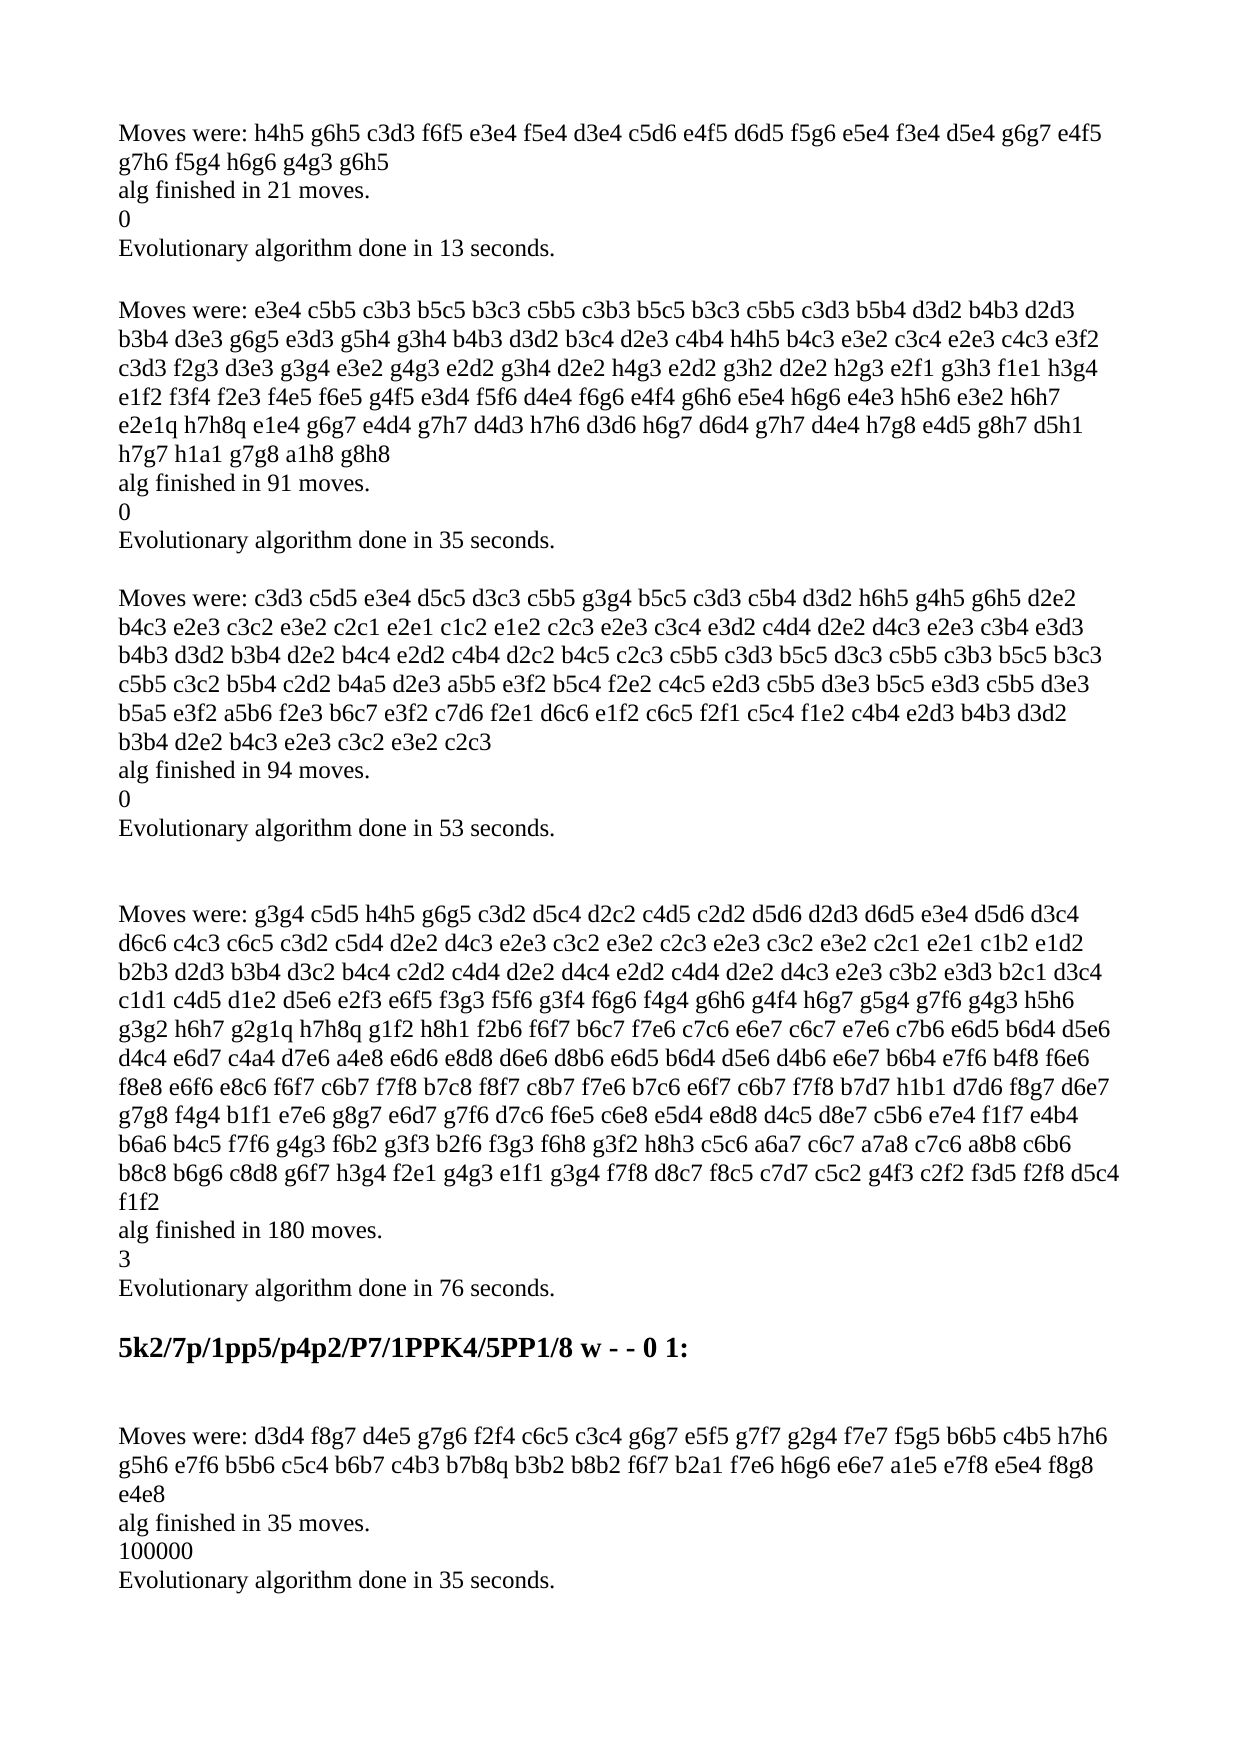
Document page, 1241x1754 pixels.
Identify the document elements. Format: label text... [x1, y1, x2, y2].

text alg finished in 94 moves. [118, 755, 1122, 784]
text Evolutionary algorithm done in 13 seconds. [118, 233, 1122, 262]
text Moves were: e3e4 c5b5 c3b3 b5c5 b3c3 c5b5 c3b3 b5c5 b3c3 c5b5 c3d3 b5b4 d3d2 b4b3 d2d3 b3b4 d3e3 g6g5 e3d3 g5h4 g3h4 b4b3 d3d2 b3c4 d2e3 c4b4 h4h5 b4c3 e3e2 c3c4 e2e3 c4c3 e3f2 c3d3 f2g3 d3e3 g3g4 e3e2 g4g3 e2d2 g3h4 d2e2 h4g3 e2d2 g3h2 d2e2 h2g3 e2f1 g3h3 f1e1 h3g4 e1f2 f3f4 f2e3 f4e5 f6e5 g4f5 e3d4 f5f6 d4e4 f6g6 e4f4 g6h6 e5e4 h6g6 e4e3 h5h6 e3e2 h6h7 e2e1q h7h8q e1e4 g6g7 e4d4 g7h7 d4d3 h7h6 d3d6 h6g7 d6d4 g7h7 d4e4 h7g8 e4d5 g8h7 d5h1 h7g7 h1a1 g7g8 a1h8 g8h8 [118, 295, 1122, 468]
text Moves were: d3d4 f8g7 d4e5 g7g6 f2f4 c6c5 c3c4 g6g7 e5f5 g7f7 g2g4 f7e7 f5g5 b6b5 c4b5 h7h6 g5h6 e7f6 b5b6 c5c4 b6b7 c4b3 b7b8q b3b2 b8b2 f6f7 b2a1 f7e6 h6g6 e6e7 a1e5 e7f8 e5e4 f8g8 e4e8 [118, 1421, 1122, 1508]
text Evolutionary algorithm done in 35 seconds. [118, 1565, 1122, 1594]
text alg finished in 35 moves. [118, 1508, 1122, 1536]
text Evolutionary algorithm done in 53 seconds. [118, 813, 1122, 842]
text alg finished in 91 moves. [118, 468, 1122, 497]
text Moves were: c3d3 c5d5 e3e4 d5c5 d3c3 c5b5 g3g4 b5c5 c3d3 c5b4 d3d2 h6h5 g4h5 g6h5 d2e2 b4c3 e2e3 c3c2 e3e2 c2c1 e2e1 c1c2 e1e2 c2c3 e2e3 c3c4 e3d2 c4d4 d2e2 d4c3 e2e3 c3b4 e3d3 b4b3 d3d2 b3b4 d2e2 b4c4 e2d2 c4b4 d2c2 b4c5 c2c3 c5b5 c3d3 b5c5 d3c3 c5b5 c3b3 b5c5 b3c3 c5b5 c3c2 b5b4 c2d2 b4a5 d2e3 a5b5 e3f2 b5c4 f2e2 c4c5 e2d3 c5b5 d3e3 b5c5 e3d3 c5b5 d3e3 b5a5 e3f2 a5b6 f2e3 b6c7 e3f2 c7d6 f2e1 d6c6 e1f2 c6c5 f2f1 c5c4 f1e2 c4b4 e2d3 b4b3 d3d2 b3b4 d2e2 b4c3 e2e3 c3c2 e3e2 c2c3 [118, 583, 1122, 755]
text 0 [118, 497, 1122, 525]
text Moves were: g3g4 c5d5 h4h5 g6g5 c3d2 d5c4 d2c2 c4d5 c2d2 d5d6 d2d3 d6d5 e3e4 d5d6 d3c4 d6c6 c4c3 c6c5 c3d2 c5d4 d2e2 d4c3 e2e3 c3c2 e3e2 c2c3 e2e3 c3c2 e3e2 c2c1 e2e1 c1b2 e1d2 b2b3 d2d3 b3b4 d3c2 b4c4 c2d2 c4d4 d2e2 d4c4 e2d2 c4d4 d2e2 d4c3 e2e3 c3b2 e3d3 b2c1 d3c4 c1d1 c4d5 d1e2 d5e6 e2f3 e6f5 f3g3 f5f6 g3f4 f6g6 f4g4 g6h6 g4f4 h6g7 g5g4 g7f6 g4g3 h5h6 g3g2 h6h7 g2g1q h7h8q g1f2 h8h1 f2b6 f6f7 b6c7 f7e6 c7c6 e6e7 c6c7 e7e6 c7b6 e6d5 b6d4 d5e6 d4c4 e6d7 c4a4 d7e6 a4e8 e6d6 e8d8 d6e6 d8b6 e6d5 b6d4 d5e6 d4b6 e6e7 b6b4 e7f6 b4f8 f6e6 f8e8 e6f6 e8c6 f6f7 c6b7 f7f8 b7c8 f8f7 c8b7 f7e6 b7c6 e6f7 c6b7 f7f8 b7d7 h1b1 d7d6 f8g7 d6e7 g7g8 f4g4 b1f1 e7e6 g8g7 e6d7 g7f6 d7c6 f6e5 c6e8 e5d4 e8d8 d4c5 d8e7 c5b6 e7e4 f1f7 e4b4 b6a6 b4c5 f7f6 g4g3 f6b2 g3f3 b2f6 f3g3 f6h8 g3f2 h8h3 c5c6 a6a7 c6c7 a7a8 c7c6 a8b8 c6b6 b8c8 b6g6 c8d8 g6f7 h3g4 f2e1 g4g3 e1f1 g3g4 f7f8 d8c7 f8c5 c7d7 c5c2 g4f3 c2f2 f3d5 f2f8 d5c4 f1f2 [118, 899, 1122, 1215]
text alg finished in 180 moves. [118, 1215, 1122, 1244]
text Evolutionary algorithm done in 76 seconds. [118, 1273, 1122, 1302]
text 0 [118, 784, 1122, 813]
text 100000 [118, 1536, 1122, 1565]
text alg finished in 21 moves. [118, 176, 1122, 204]
text Moves were: h4h5 g6h5 c3d3 f6f5 e3e4 f5e4 d3e4 c5d6 e4f5 d6d5 f5g6 e5e4 f3e4 d5e4 g6g7 e4f5 g7h6 f5g4 h6g6 g4g3 g6h5 [118, 118, 1122, 176]
text 3 [118, 1244, 1122, 1273]
text Evolutionary algorithm done in 35 seconds. [118, 525, 1122, 554]
text 0 [118, 204, 1122, 233]
text 5k2/7p/1pp5/p4p2/P7/1PPK4/5PP1/8 w - - 0 1: [118, 1330, 1122, 1364]
